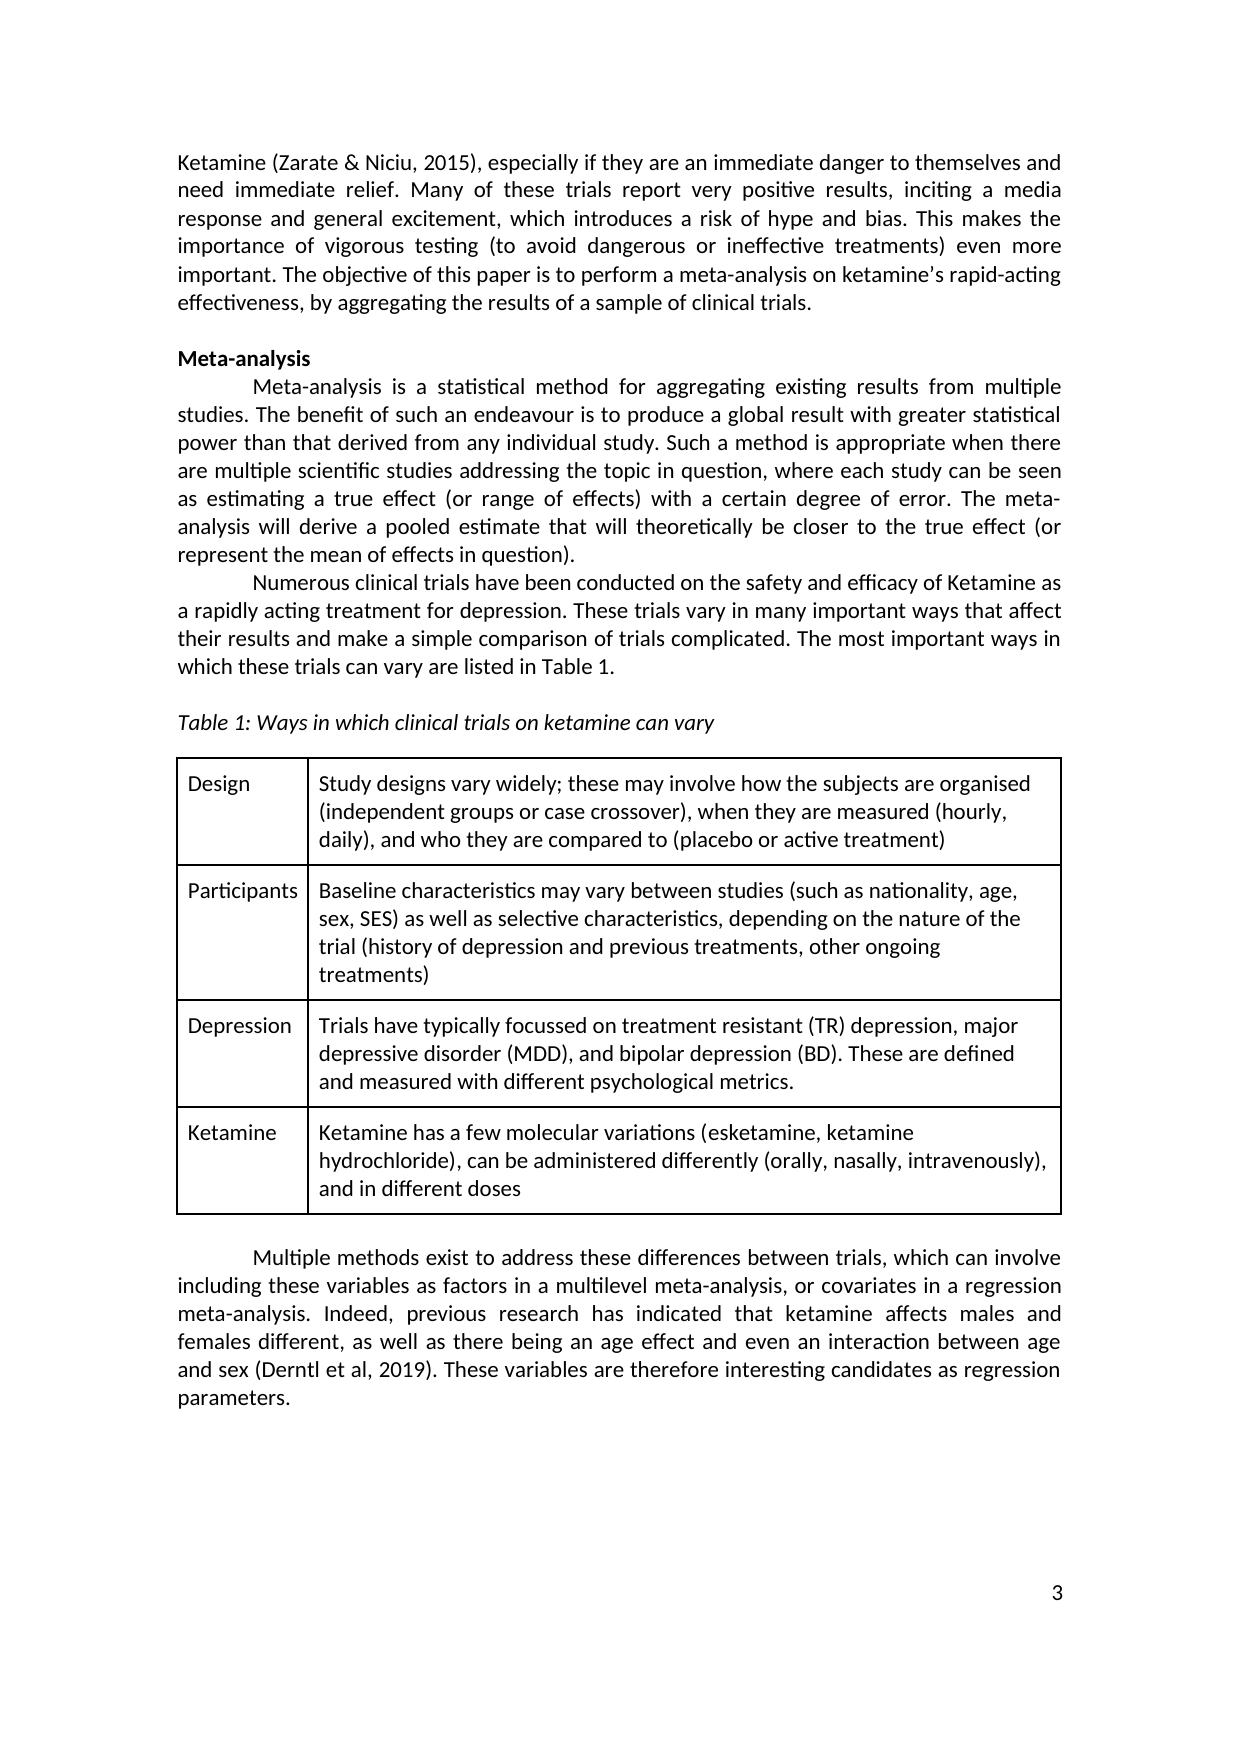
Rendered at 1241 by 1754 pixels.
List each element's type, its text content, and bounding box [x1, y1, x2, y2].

text Table 1: Ways in which clinical trials on ketamine can vary [177, 708, 1063, 736]
table_cell Ketamine [178, 1108, 307, 1213]
text Meta-analysis [177, 344, 1063, 372]
text Multiple methods exist to address these differences between trials, which can involve including these variables as factors in a multilevel meta-analysis, or covariates in a regression meta-analysis. Indeed, previous research has indicated that ketamine affects males and females different, as well as there being an age effect and even an interaction between age and sex (Derntl et al, 2019). These variables are therefore interesting candidates as regression parameters. [177, 1243, 1063, 1411]
table_cell Ketamine has a few molecular variations (esketamine, ketamine hydrochloride), can be administered differently (orally, nasally, intravenously), and in different doses [309, 1108, 1060, 1213]
table_cell Participants [178, 866, 307, 999]
text Numerous clinical trials have been conducted on the safety and efficacy of Ketamine as a rapidly acting treatment for depression. These trials vary in many important ways that affect their results and make a simple comparison of trials complicated. The most important ways in which these trials can vary are listed in Table 1. [177, 568, 1063, 680]
table_header Design [178, 759, 307, 864]
table_cell Trials have typically focussed on treatment resistant (TR) depression, major depressive disorder (MDD), and bipolar depression (BD). These are defined and measured with different psychological metrics. [309, 1001, 1060, 1106]
text Ketamine (Zarate & Niciu, 2015), especially if they are an immediate danger to themselves and need immediate relief. Many of these trials report very positive results, inciting a media response and general excitement, which introduces a risk of hype and bias. This makes the importance of vigorous testing (to avoid dangerous or ineffective treatments) even more important. The objective of this paper is to perform a meta-analysis on ketamine’s rapid-acting effectiveness, by aggregating the results of a sample of clinical trials. [177, 148, 1063, 316]
text Meta-analysis is a statistical method for aggregating existing results from multiple studies. The benefit of such an endeavour is to produce a global result with greater statistical power than that derived from any individual study. Such a method is appropriate when there are multiple scientific studies addressing the topic in question, where each study can be seen as estimating a true effect (or range of effects) with a certain degree of error. The meta-analysis will derive a pooled estimate that will theoretically be closer to the true effect (or represent the mean of effects in question). [177, 372, 1063, 568]
table_cell Baseline characteristics may vary between studies (such as nationality, age, sex, SES) as well as selective characteristics, depending on the nature of the trial (history of depression and previous treatments, other ongoing treatments) [309, 866, 1060, 999]
table_header Study designs vary widely; these may involve how the subjects are organised (independent groups or case crossover), when they are measured (hourly, daily), and who they are compared to (placebo or active treatment) [309, 759, 1060, 864]
table_cell Depression [178, 1001, 307, 1106]
